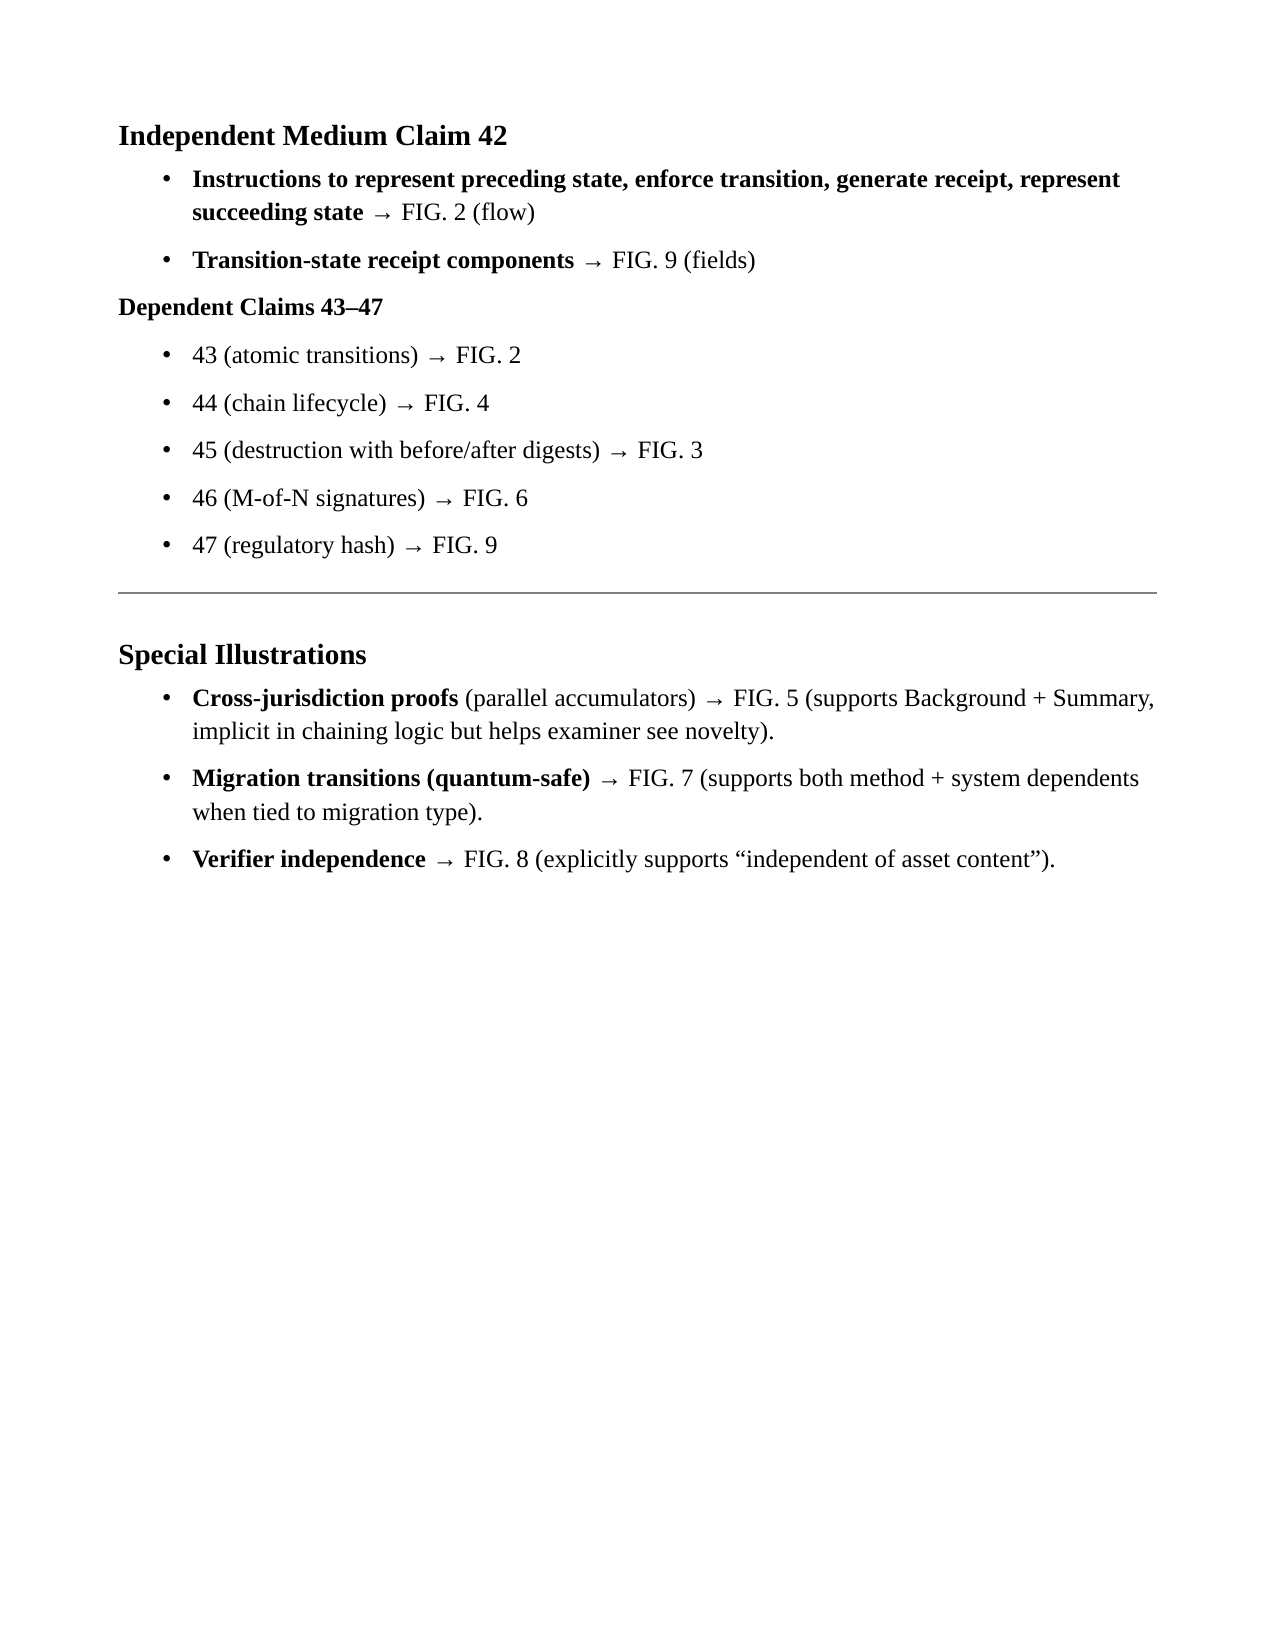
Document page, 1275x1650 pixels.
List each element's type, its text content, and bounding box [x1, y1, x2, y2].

list 45 (destruction with before/after digests) → FIG. 3 [162, 435, 1157, 464]
list Instructions to represent preceding state, enforce transition, generate receipt, represent succeeding state → FIG. 2 (flow) [162, 164, 1157, 226]
list Migration transitions (quantum-safe) → FIG. 7 (supports both method + system dependents when tied to migration type). [162, 763, 1157, 825]
list 44 (chain lifecycle) → FIG. 4 [162, 388, 1157, 416]
list Verifier independence → FIG. 8 (explicitly supports “independent of asset content”). [162, 844, 1157, 873]
list Cross-jurisdiction proofs (parallel accumulators) → FIG. 5 (supports Background + Summary, implicit in chaining logic but helps examiner see novelty). [162, 683, 1157, 745]
subtitle Special Illustrations [118, 637, 1157, 670]
list Transition-state receipt components → FIG. 9 (fields) [162, 245, 1157, 273]
text Dependent Claims 43–47 [118, 292, 1157, 321]
list 43 (atomic transitions) → FIG. 2 [162, 340, 1157, 369]
subtitle Independent Medium Claim 42 [118, 118, 1157, 152]
list 46 (M-of-N signatures) → FIG. 6 [162, 483, 1157, 512]
list 47 (regulatory hash) → FIG. 9 [162, 530, 1157, 559]
